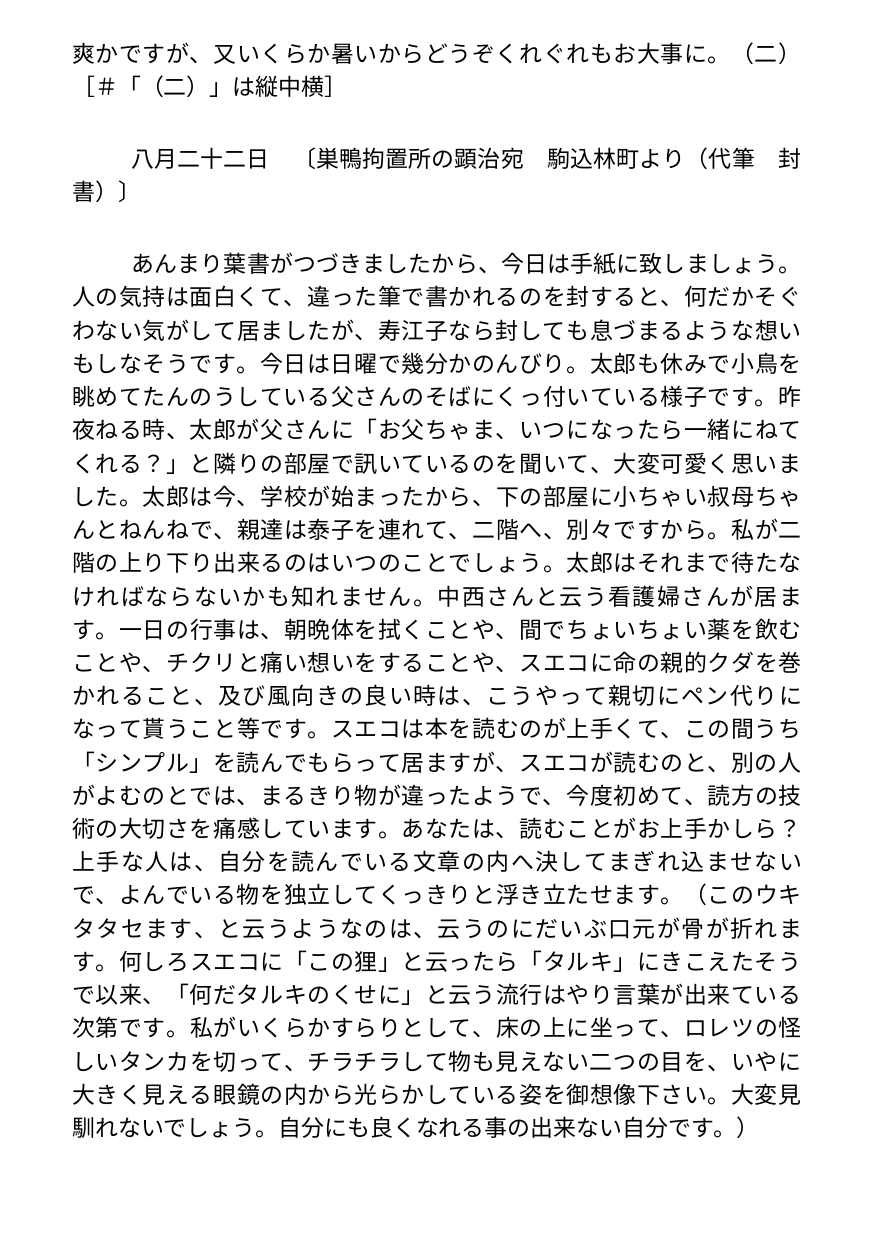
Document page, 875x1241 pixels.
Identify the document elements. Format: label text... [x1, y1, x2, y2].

text 爽かですが、又いくらか暑いからどうぞくれぐれもお大事に。（二）［＃「（二）」は縦中横］ [72, 36, 802, 102]
text 八月二十二日 〔巣鴨拘置所の顕治宛 駒込林町より（代筆 封書）〕 [72, 141, 802, 207]
text あんまり葉書がつづきましたから、今日は手紙に致しましょう。人の気持は面白くて、違った筆で書かれるのを封すると、何だかそぐわない気がして居ましたが、寿江子なら封しても息づまるような想いもしなそうです。今日は日曜で幾分かのんびり。太郎も休みで小鳥を眺めてたんのうしている父さんのそばにくっ付いている様子です。昨夜ねる時、太郎が父さんに「お父ちゃま、いつになったら一緒にねてくれる？」と隣りの部屋で訊いているのを聞いて、大変可愛く思いました。太郎は今、学校が始まったから、下の部屋に小ちゃい叔母ちゃんとねんねで、親達は泰子を連れて、二階へ、別々ですから。私が二階の上り下り出来るのはいつのことでしょう。太郎はそれまで待たなければならないかも知れません。中西さんと云う看護婦さんが居ます。一日の行事は、朝晩体を拭くことや、間でちょいちょい薬を飲むことや、チクリと痛い想いをすることや、スエコに命の親的クダを巻かれること、及び風向きの良い時は、こうやって親切にペン代りになって貰うこと等です。スエコは本を読むのが上手くて、この間うち「シンプル」を読んでもらって居ますが、スエコが読むのと、別の人がよむのとでは、まるきり物が違ったようで、今度初めて、読方の技術の大切さを痛感しています。あなたは、読むことがお上手かしら？ 上手な人は、自分を読んでいる文章の内へ決してまぎれ込ませないで、よんでいる物を独立してくっきりと浮き立たせます。（このウキタタセます、と云うようなのは、云うのにだいぶ口元が骨が折れます。何しろスエコに「この狸」と云ったら「タルキ」にきこえたそうで以来、「何だタルキのくせに」と云う流行はやり言葉が出来ている次第です。私がいくらかすらりとして、床の上に坐って、ロレツの怪しいタンカを切って、チラチラして物も見えない二つの目を、いやに大きく見える眼鏡の内から光らかしている姿を御想像下さい。大変見馴れないでしょう。自分にも良くなれる事の出来ない自分です。） [72, 246, 802, 1143]
